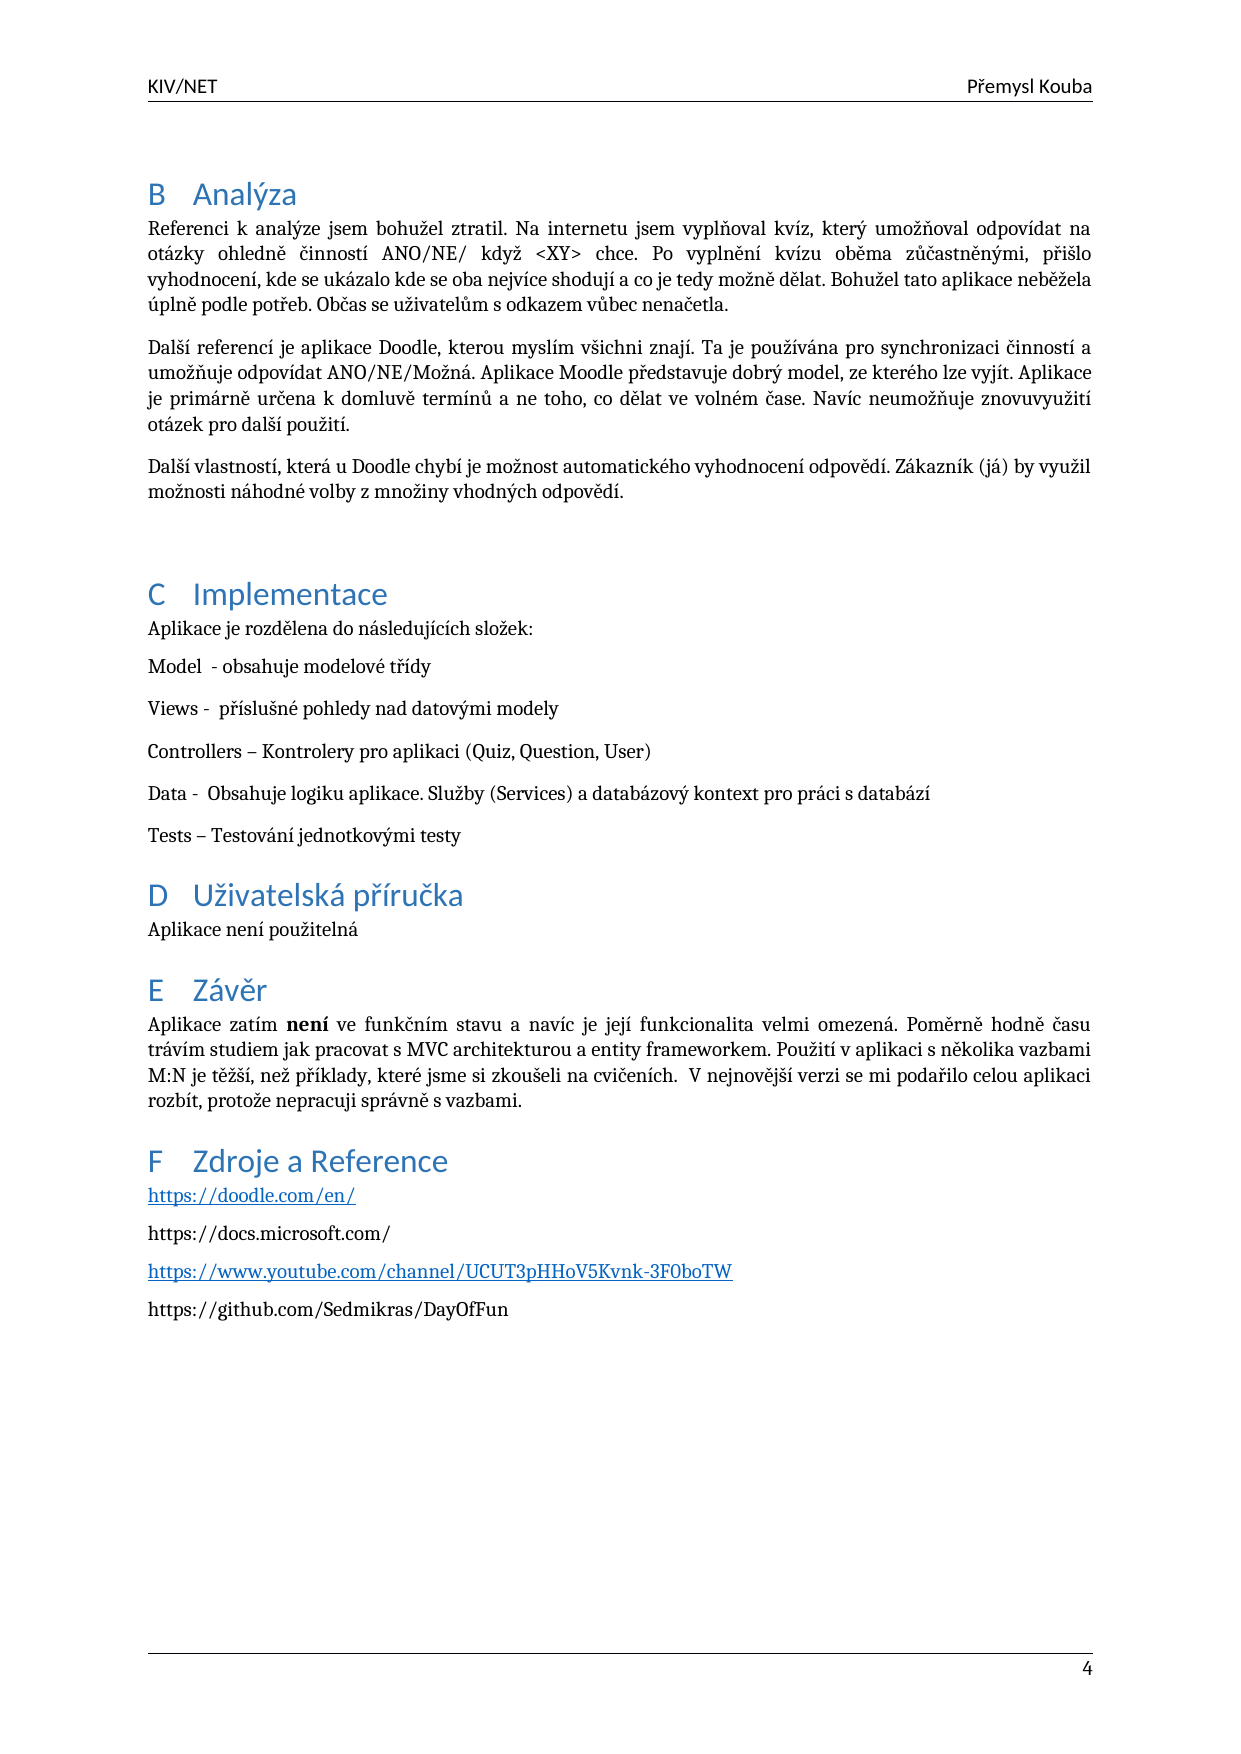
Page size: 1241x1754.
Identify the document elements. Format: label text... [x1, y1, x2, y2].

text Model - obsahuje modelové třídy [148, 655, 1093, 679]
text Další referencí je aplikace Doodle, kterou myslím všichni znají. Ta je používána pro synchronizaci činností a umožňuje odpovídat ANO/NE/Možná. Aplikace Moodle představuje dobrý model, ze kterého lze vyjít. Aplikace je primárně určena k domluvě termínů a ne toho, co dělat ve volném čase. Navíc neumožňuje znovuvyužití otázek pro další použití. [148, 335, 1093, 436]
text Data - Obsahuje logiku aplikace. Služby (Services) a databázový kontext pro práci s databází [148, 782, 1093, 806]
text Aplikace není použitelná [148, 918, 1093, 942]
text Controllers – Kontrolery pro aplikaci (Quiz, Question, User) [148, 739, 1093, 763]
text Další vlastností, která u Doodle chybí je možnost automatického vyhodnocení odpovědí. Zákazník (já) by využil možnosti náhodné volby z množiny vhodných odpovědí. [148, 454, 1093, 504]
text Referenci k analýze jsem bohužel ztratil. Na internetu jsem vyplňoval kvíz, který umožňoval odpovídat na otázky ohledně činností ANO/NE/ když <XY> chce. Po vyplnění kvízu oběma zůčastněnými, přišlo vyhodnocení, kde se ukázalo kde se oba nejvíce shodují a co je tedy možně dělat. Bohužel tato aplikace neběžela úplně podle potřeb. Občas se uživatelům s odkazem vůbec nenačetla. [148, 216, 1093, 317]
text Views - příslušné pohledy nad datovými modely [148, 697, 1093, 721]
text https://doodle.com/en/ [148, 1183, 1093, 1207]
text Aplikace zatím není ve funkčním stavu a navíc je její funkcionalita velmi omezená. Poměrně hodně času trávím studiem jak pracovat s MVC architekturou a entity frameworkem. Použití v aplikaci s několika vazbami M:N je těžší, než příklady, které jsme si zkoušeli na cvičeních. V nejnovější verzi se mi podařilo celou aplikaci rozbít, protože nepracuji správně s vazbami. [148, 1012, 1093, 1113]
text https://www.youtube.com/channel/UCUT3pHHoV5Kvnk-3F0boTW [148, 1259, 1093, 1283]
text Aplikace je rozdělena do následujících složek: [148, 617, 1093, 641]
subtitle Závěr [148, 969, 1093, 1009]
text https://docs.microsoft.com/ [148, 1221, 1093, 1245]
subtitle Implementace [148, 573, 1093, 614]
subtitle Zdroje a Reference [148, 1140, 1093, 1180]
text https://github.com/Sedmikras/DayOfFun [148, 1298, 1093, 1322]
subtitle Analýza [148, 173, 1093, 213]
subtitle Uživatelská příručka [148, 874, 1093, 915]
text Tests – Testování jednotkovými testy [148, 824, 1093, 848]
